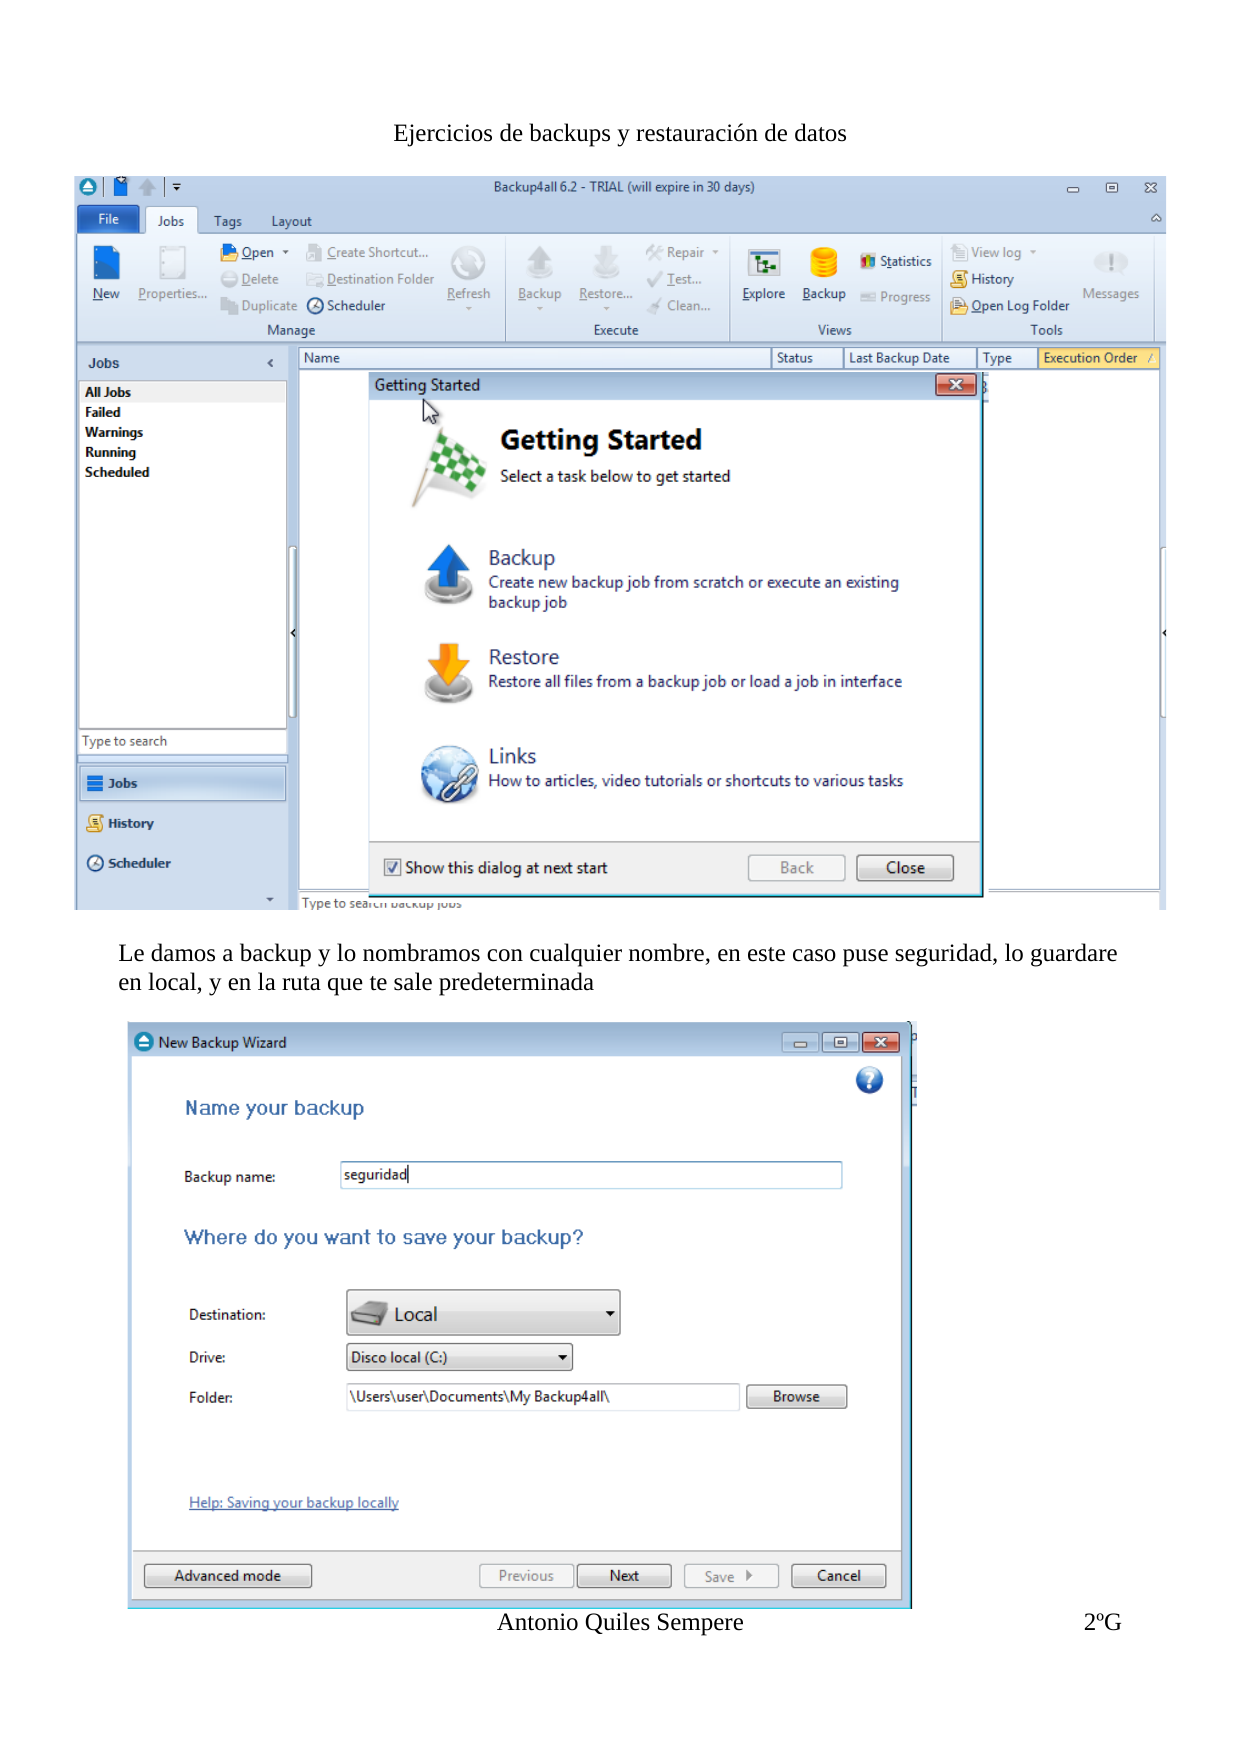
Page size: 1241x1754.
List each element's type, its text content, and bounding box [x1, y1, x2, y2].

picture [74, 176, 1167, 910]
picture [127, 1021, 917, 1609]
text Le damos a backup y lo nombramos con cualquier nombre, en este caso puse seguridad, lo guardare en local, y en la ruta que te sale predeterminada [118, 938, 1122, 996]
